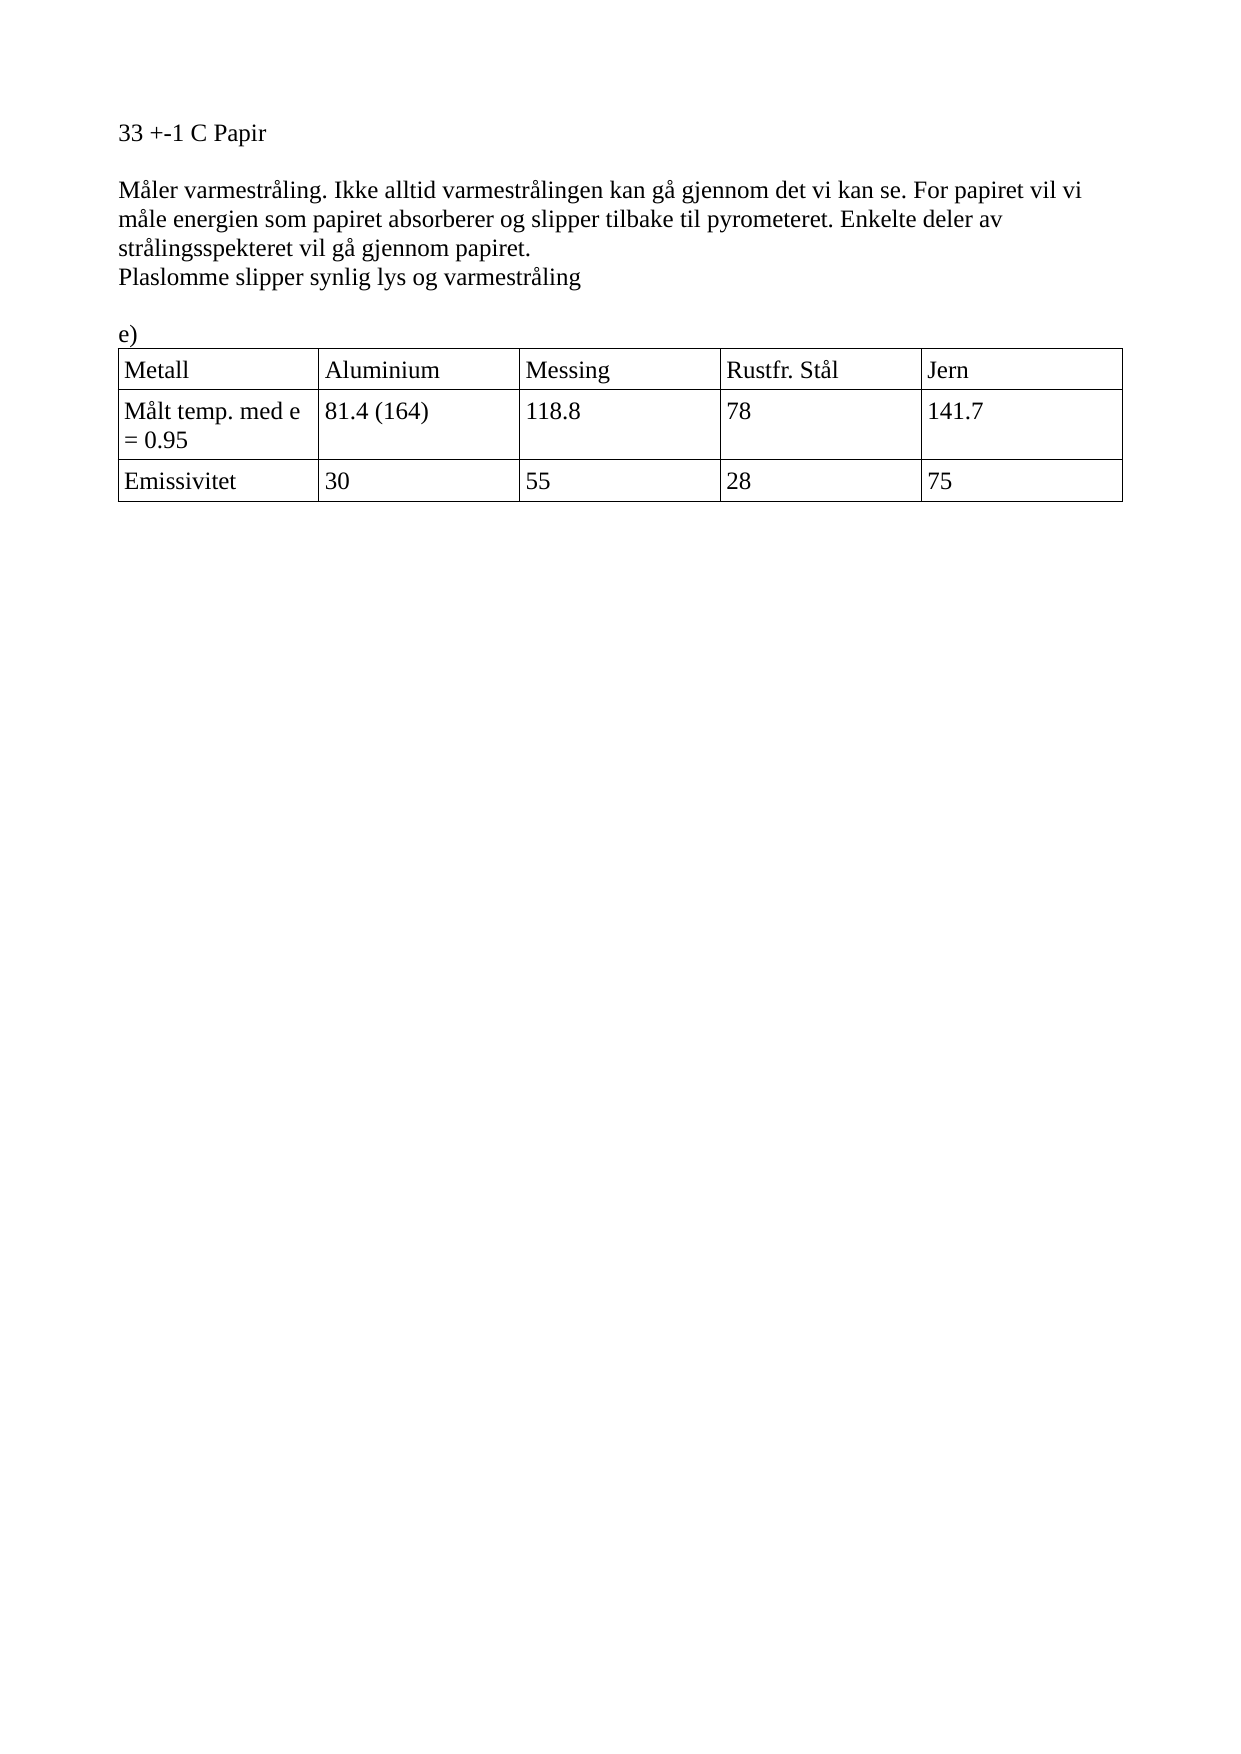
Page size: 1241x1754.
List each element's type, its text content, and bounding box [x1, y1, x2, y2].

table_cell 55 [520, 460, 720, 501]
table_cell 81.4 (164) [319, 390, 519, 459]
table_header Aluminium [319, 349, 519, 389]
table_header Rustfr. Stål [721, 349, 921, 389]
table_cell 141.7 [922, 390, 1122, 459]
table_cell 75 [922, 460, 1122, 501]
table_header Jern [922, 349, 1122, 389]
text 33 +-1 C Papir [118, 118, 1122, 147]
table_cell Målt temp. med e = 0.95 [119, 390, 318, 459]
table_cell Emissivitet [119, 460, 318, 501]
text Måler varmestråling. Ikke alltid varmestrålingen kan gå gjennom det vi kan se. For papiret vil vi måle energien som papiret absorberer og slipper tilbake til pyrometeret. Enkelte deler av strålingsspekteret vil gå gjennom papiret. [118, 176, 1122, 262]
table_cell 118.8 [520, 390, 720, 459]
text e) [118, 319, 1122, 348]
table_cell 28 [721, 460, 921, 501]
table_cell 78 [721, 390, 921, 459]
table_cell 30 [319, 460, 519, 501]
text Plaslomme slipper synlig lys og varmestråling [118, 262, 1122, 291]
table_header Messing [520, 349, 720, 389]
table_header Metall [119, 349, 318, 389]
